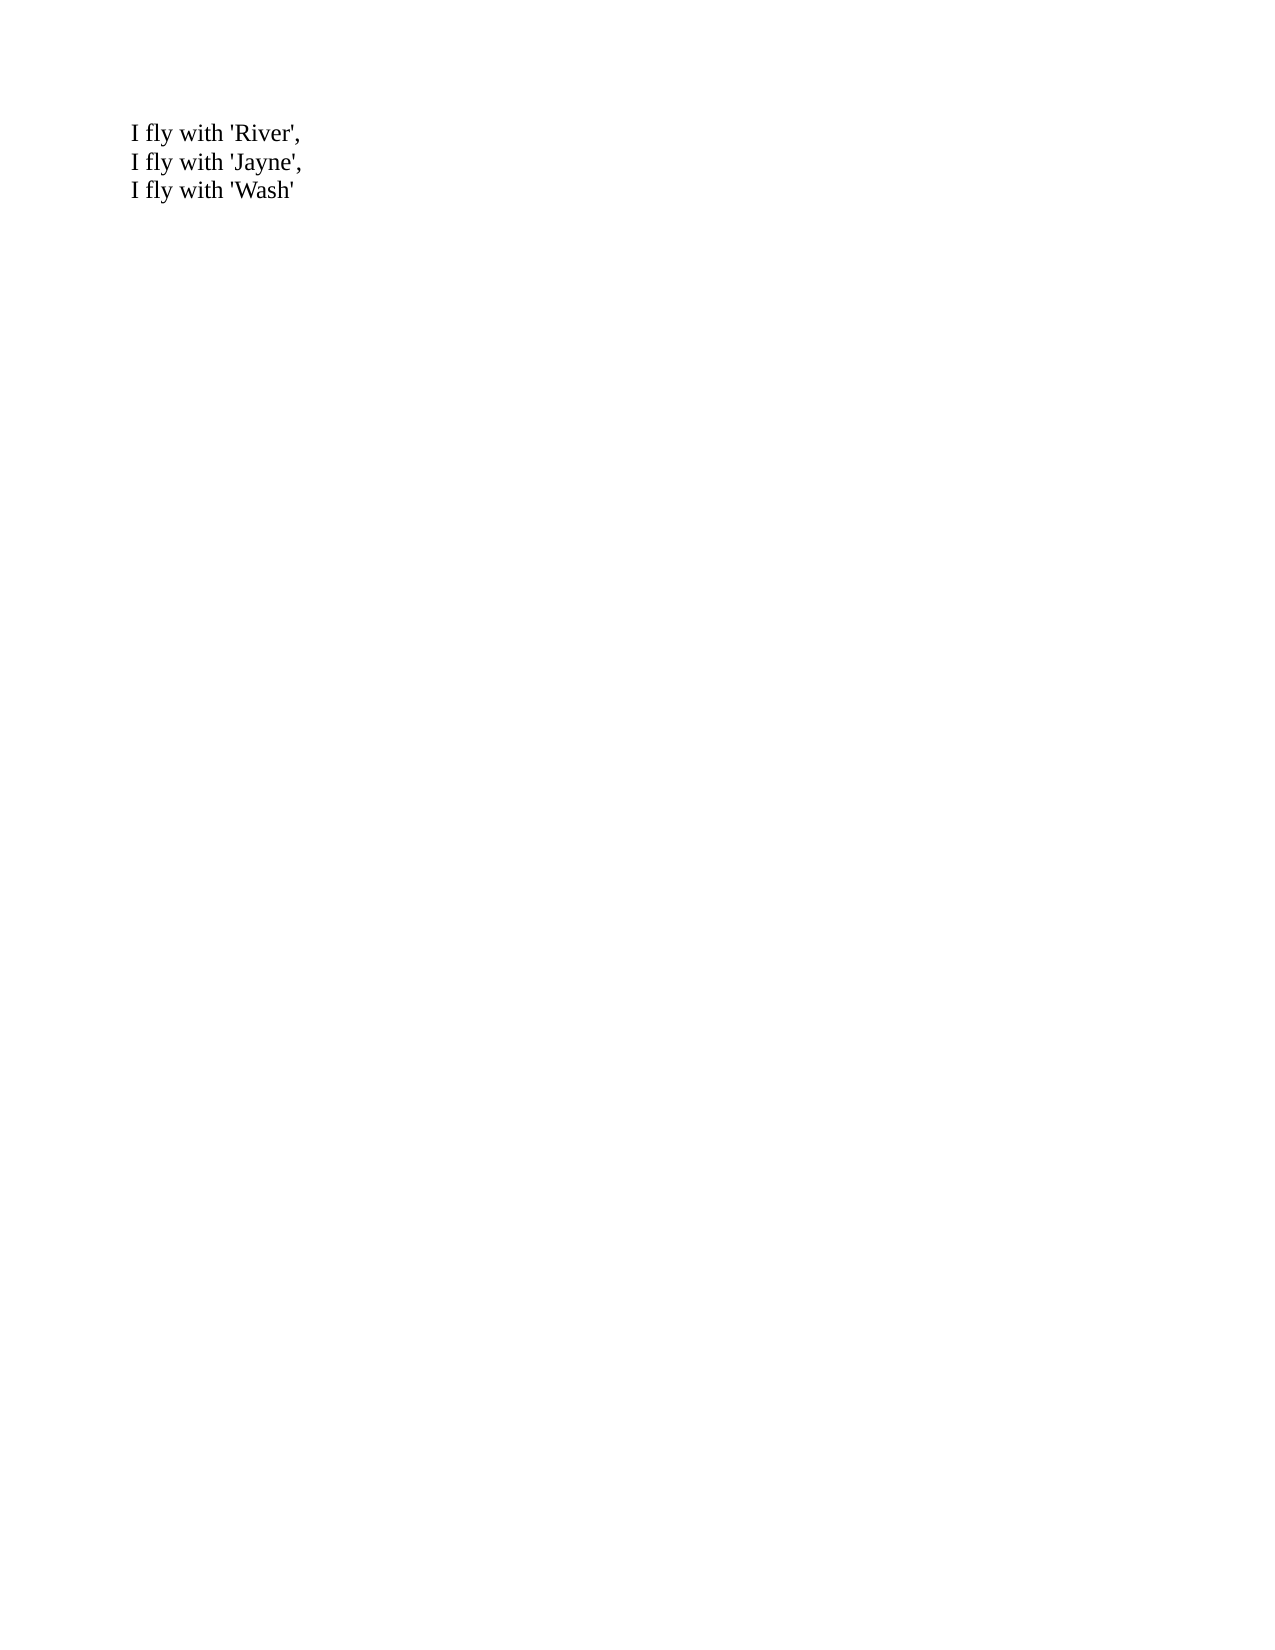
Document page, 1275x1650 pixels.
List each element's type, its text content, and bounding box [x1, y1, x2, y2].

text I fly with 'River', [118, 118, 1157, 147]
text I fly with 'Jayne', [118, 147, 1157, 176]
text I fly with 'Wash' [118, 176, 1157, 204]
